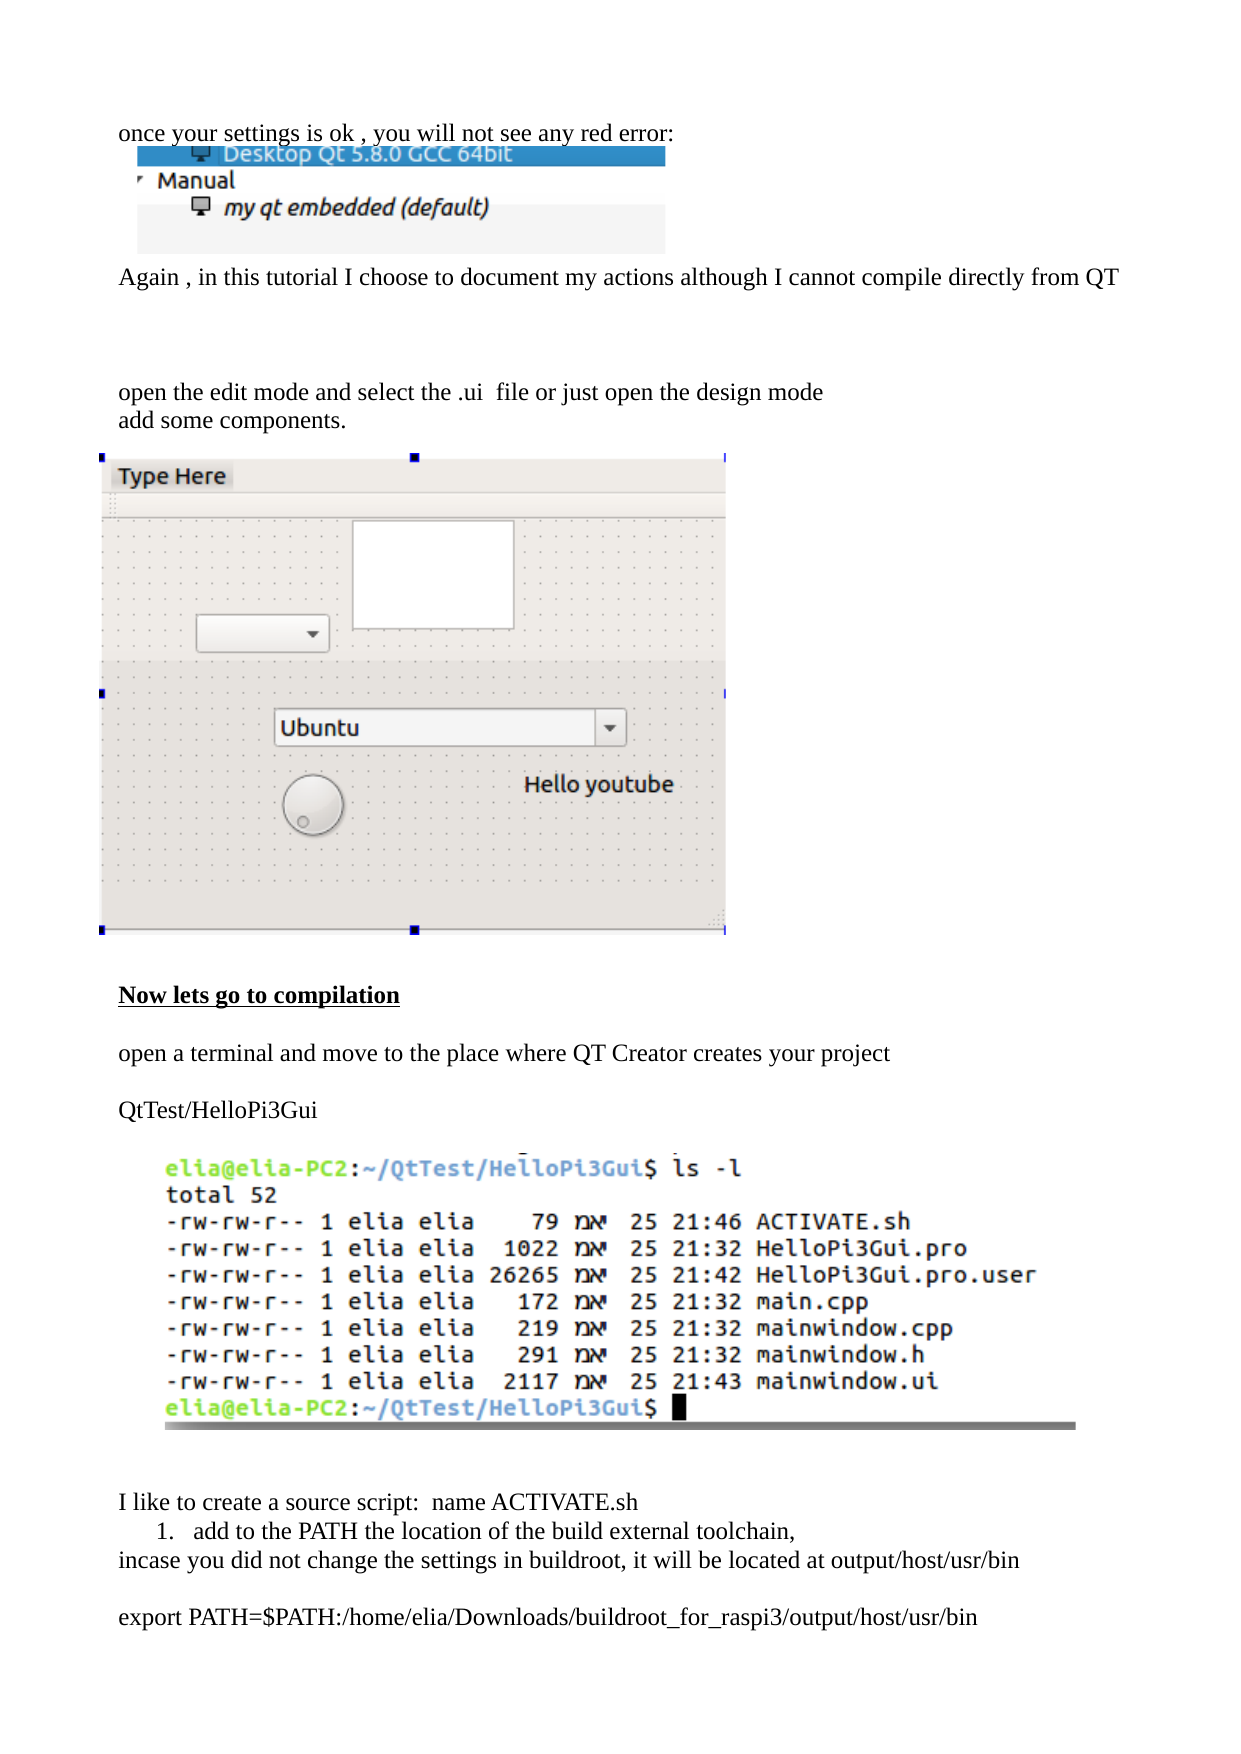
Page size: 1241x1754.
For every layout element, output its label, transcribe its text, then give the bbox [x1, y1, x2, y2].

text export PATH=$PATH:/home/elia/Downloads/buildroot_for_raspi3/output/host/usr/bin [118, 1602, 1122, 1631]
list add to the PATH the location of the build external toolchain, [156, 1516, 1122, 1545]
picture [164, 1153, 1076, 1430]
picture [99, 453, 726, 935]
text Again , in this tutorial I choose to document my actions although I cannot compile directly from QT [118, 262, 1122, 291]
picture [137, 146, 666, 254]
text once your settings is ok , you will not see any red error: [118, 118, 1122, 147]
text I like to create a source script: name ACTIVATE.sh [118, 1487, 1122, 1516]
text open the edit mode and select the .ui file or just open the design mode [118, 377, 1122, 406]
text Now lets go to compilation [118, 981, 1122, 1009]
text QtTest/HelloPi3Gui [118, 1096, 1122, 1124]
text incase you did not change the settings in buildroot, it will be located at output/host/usr/bin [118, 1545, 1122, 1573]
text add some components. [118, 406, 1122, 434]
text open a terminal and move to the place where QT Creator creates your project [118, 1038, 1122, 1067]
